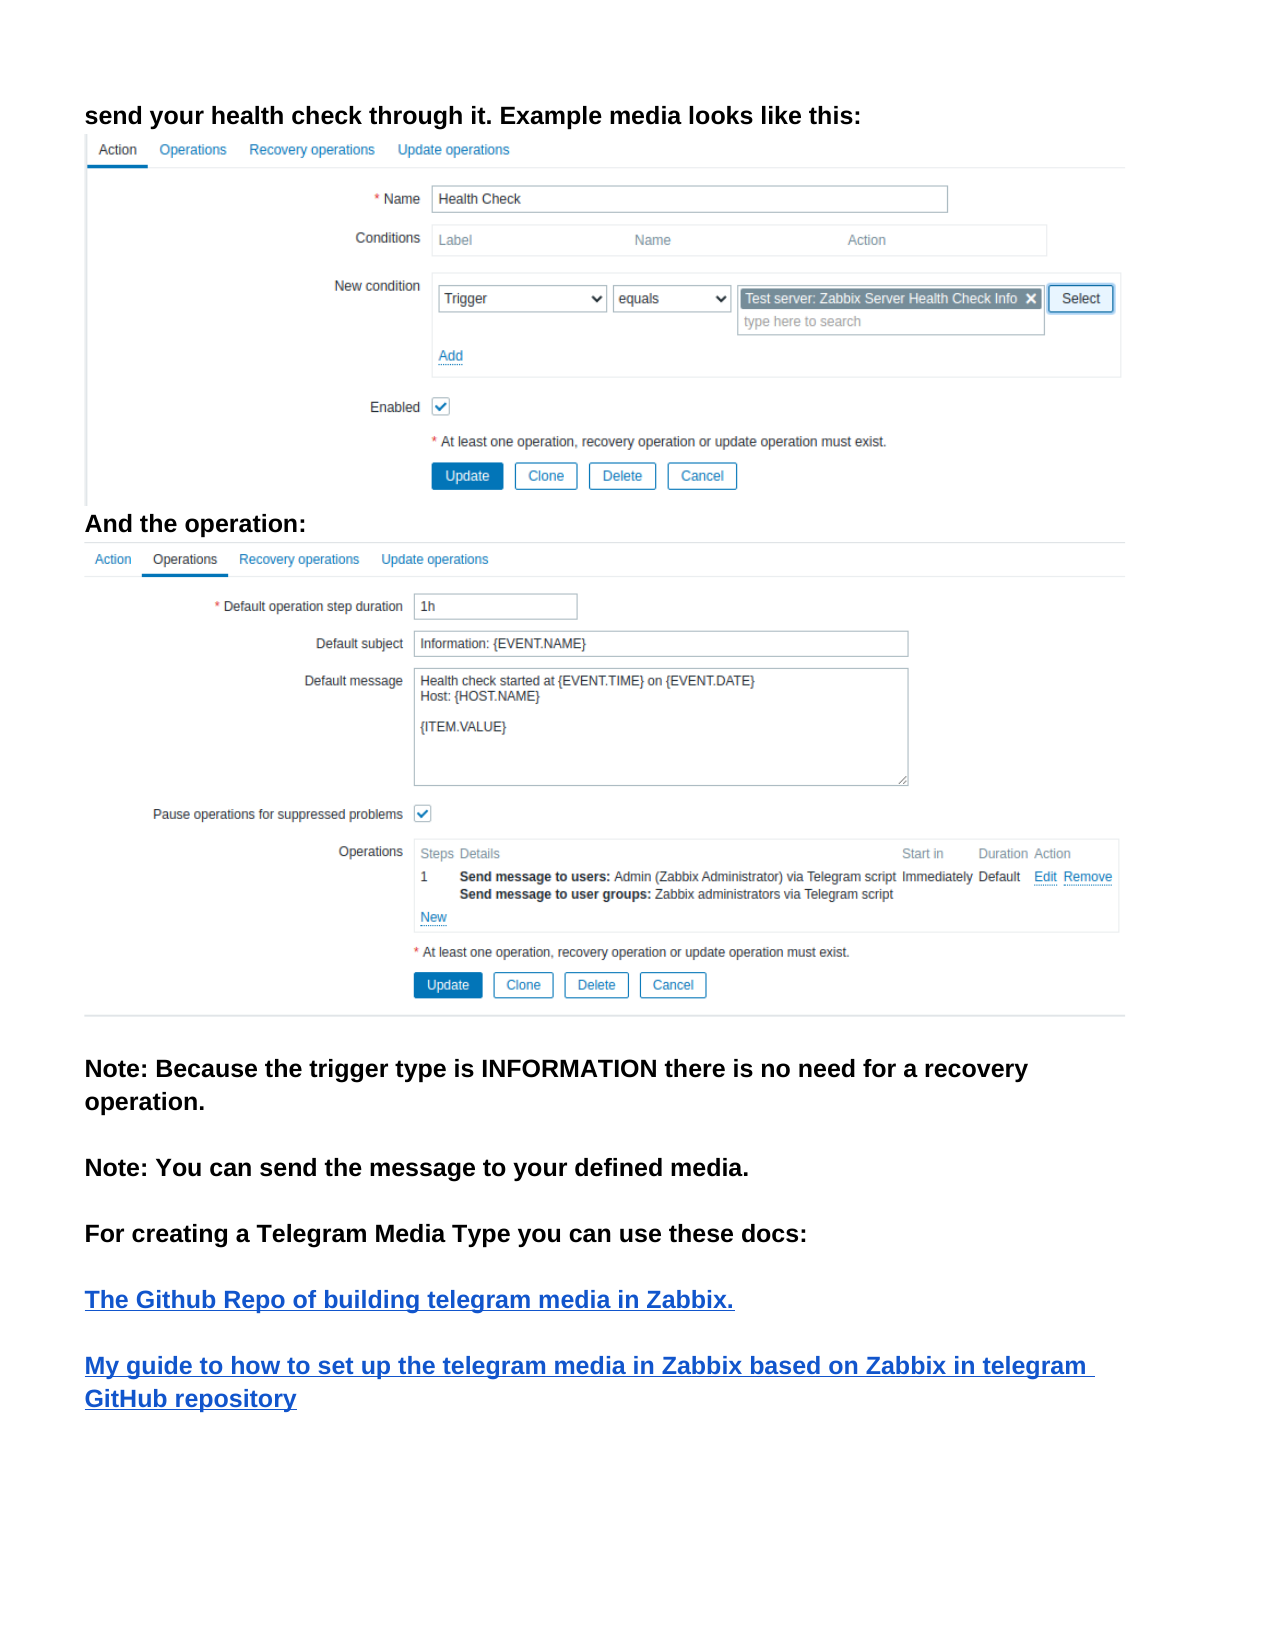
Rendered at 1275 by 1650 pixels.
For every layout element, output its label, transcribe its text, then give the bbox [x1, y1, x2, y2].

text The Github Repo of building telegram media in Zabbix. [84, 1285, 1125, 1314]
text My guide to how to set up the telegram media in Zabbix based on Zabbix in telegram GitHub repository [84, 1351, 1125, 1413]
text Note: You can send the message to your defined media. [84, 1153, 1125, 1182]
picture [84, 542, 1125, 1017]
text For creating a Telegram Media Type you can use these docs: [84, 1219, 1125, 1248]
picture [84, 134, 1125, 506]
text send your health check through it. Example media looks like this: [84, 101, 1125, 130]
text Note: Because the trigger type is INFORMATION there is no need for a recovery operation. [84, 1054, 1125, 1116]
text And the operation: [84, 509, 1125, 538]
